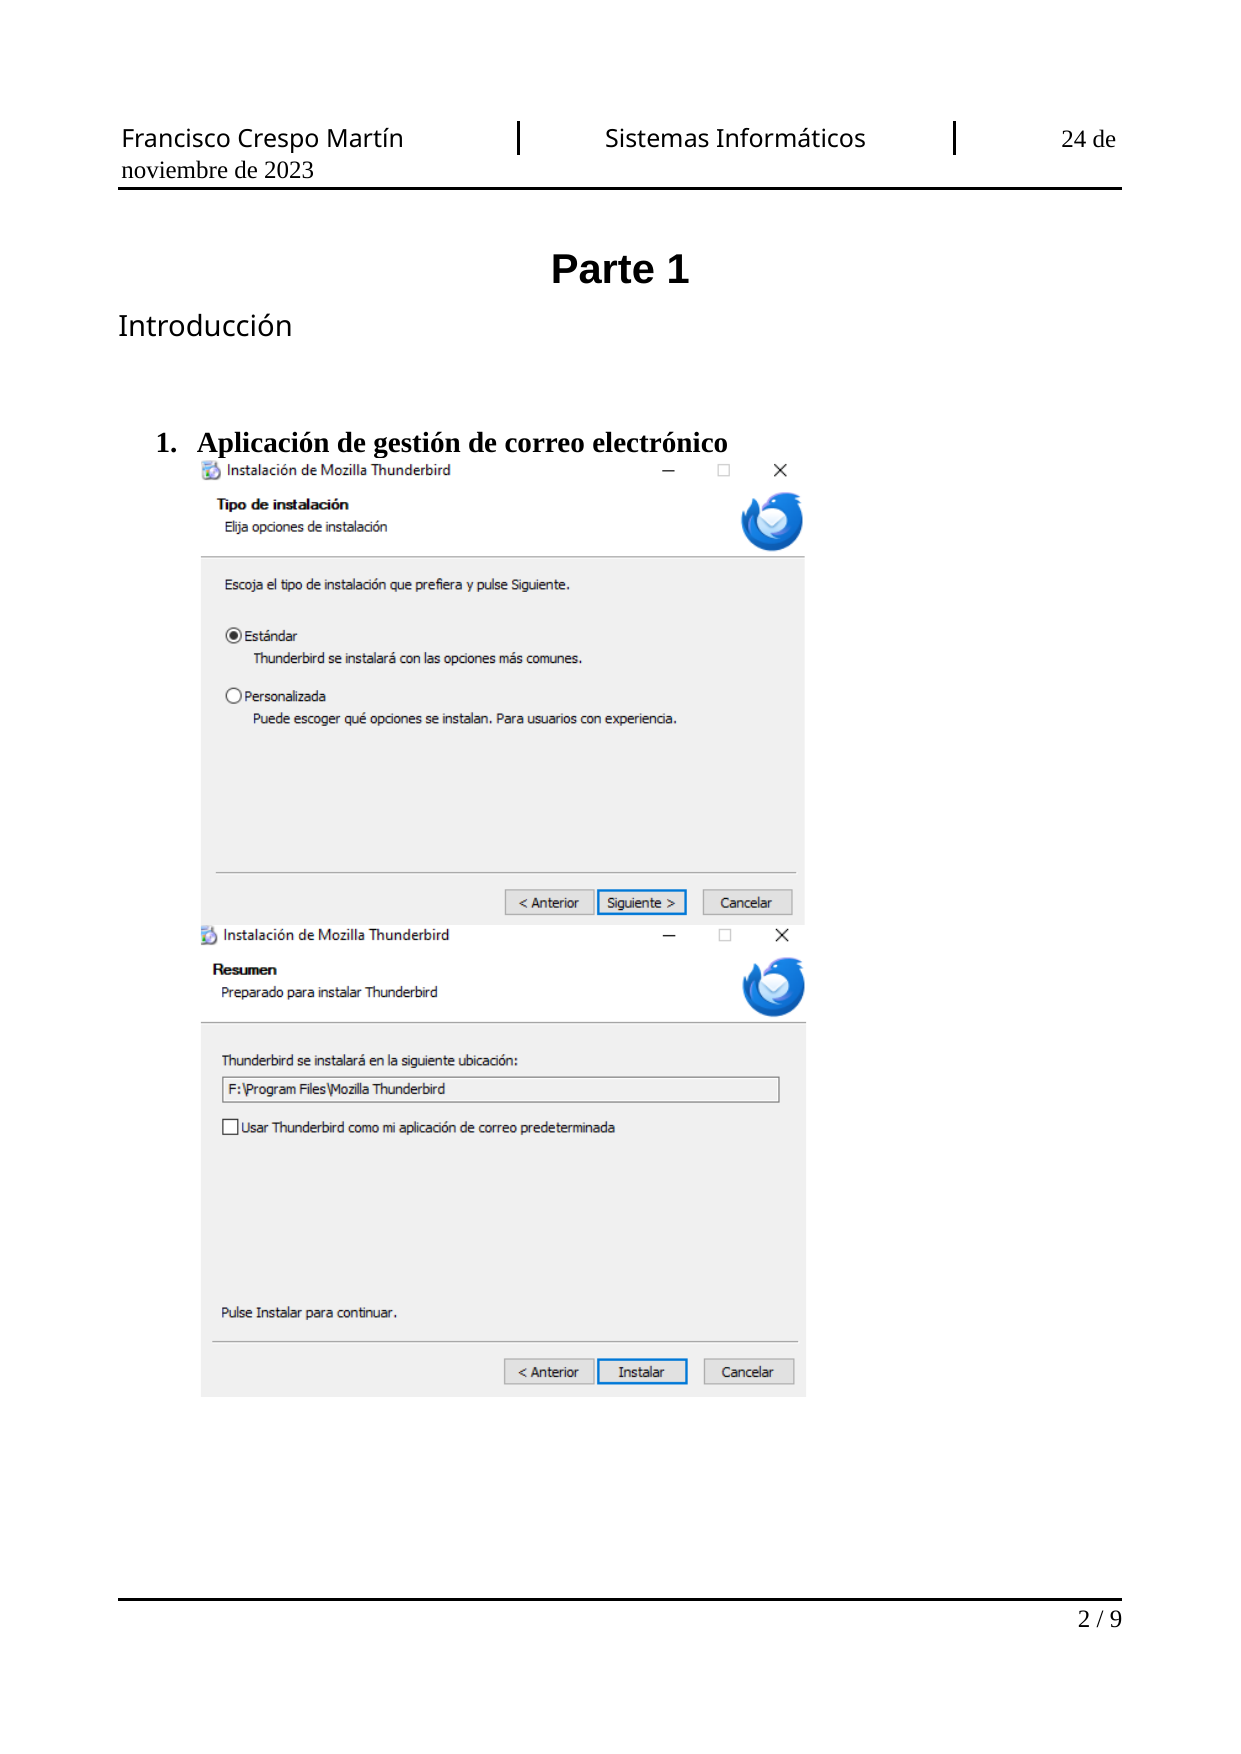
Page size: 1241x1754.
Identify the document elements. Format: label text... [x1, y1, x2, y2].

subtitle Parte 1 [118, 244, 1122, 292]
picture [200, 458, 807, 1397]
subtitle Aplicación de gestión de correo electrónico [155, 425, 1122, 459]
text Introducción [118, 305, 1122, 344]
